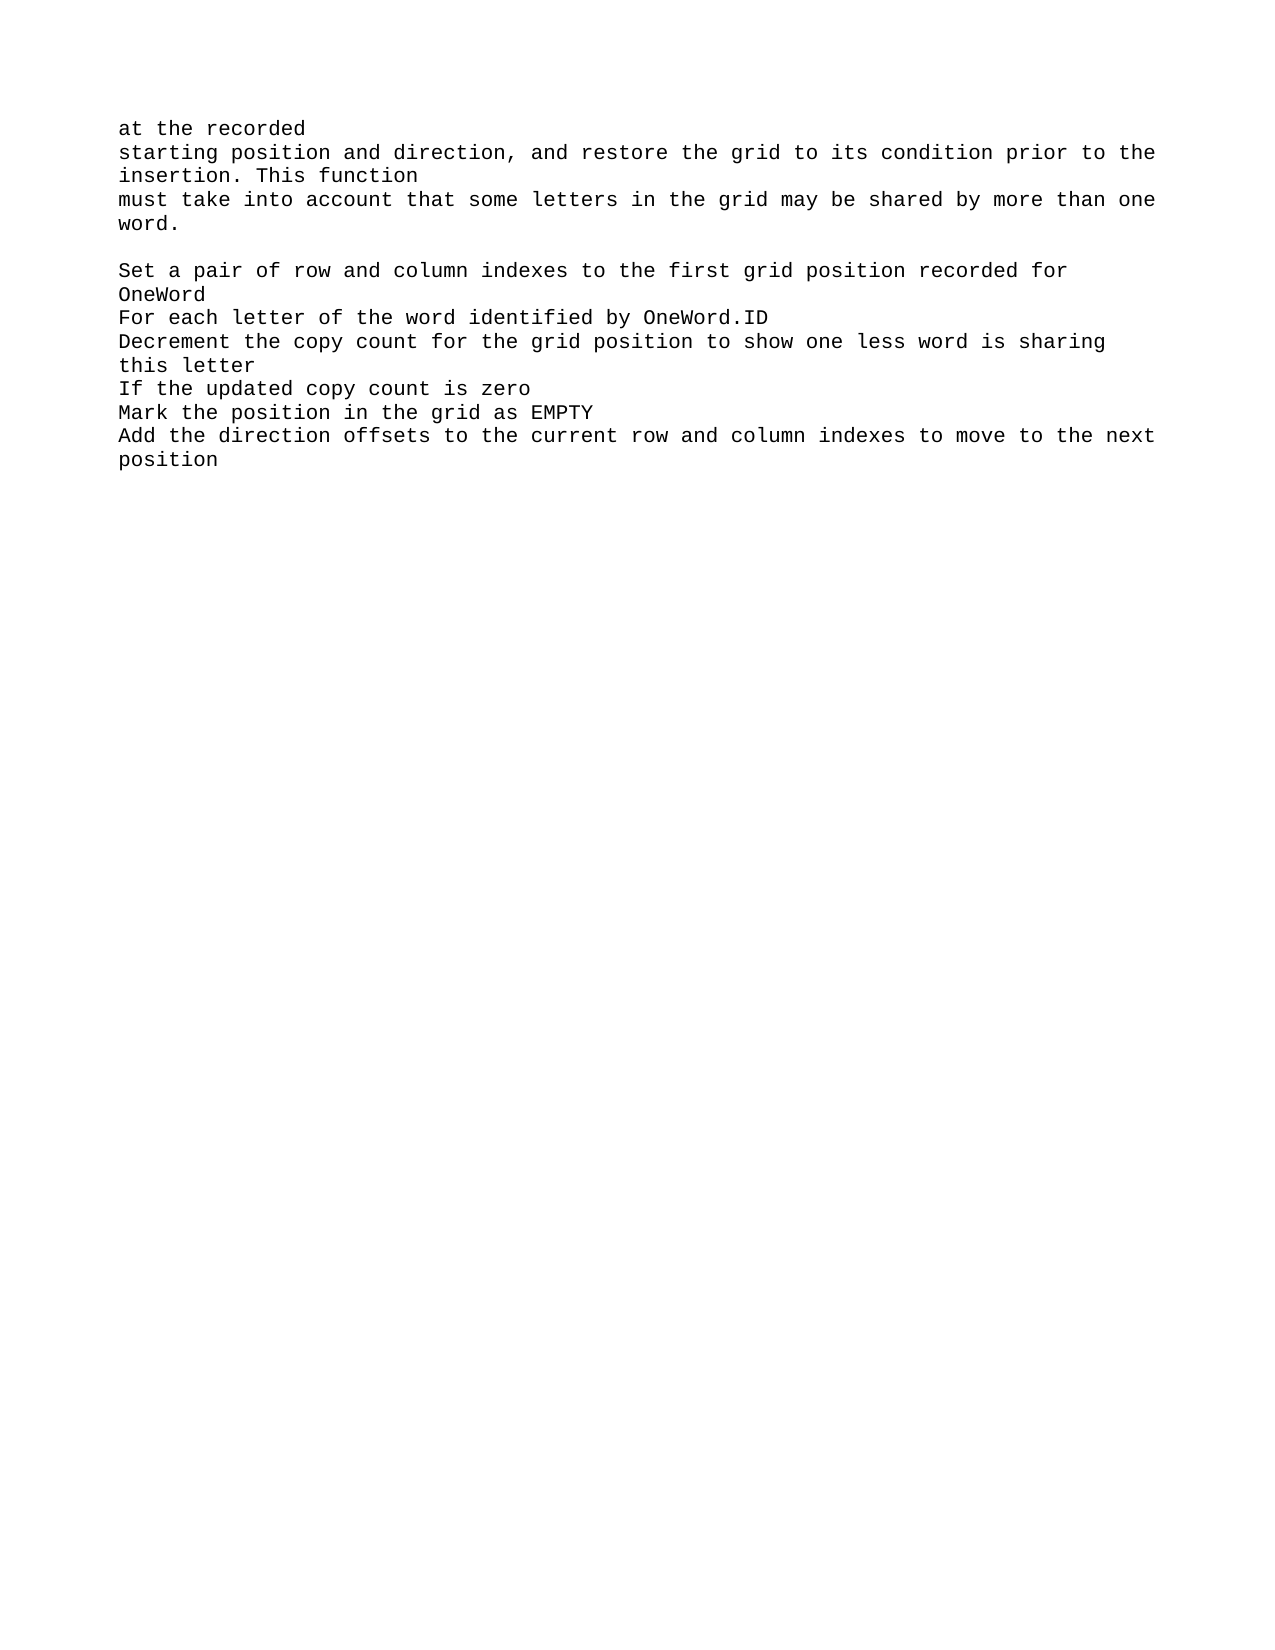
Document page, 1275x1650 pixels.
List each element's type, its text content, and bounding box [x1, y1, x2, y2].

text Add the direction offsets to the current row and column indexes to move to the next position [118, 426, 1157, 473]
text Mark the position in the grid as EMPTY [118, 402, 1157, 426]
text Decrement the copy count for the grid position to show one less word is sharing this letter [118, 331, 1157, 378]
text For each letter of the word identified by OneWord.ID [118, 307, 1157, 331]
text If the updated copy count is zero [118, 378, 1157, 402]
text Set a pair of row and column indexes to the first grid position recorded for OneWord [118, 260, 1157, 307]
text at the recorded [118, 118, 1157, 142]
text must take into account that some letters in the grid may be shared by more than one word. [118, 189, 1157, 236]
text starting position and direction, and restore the grid to its condition prior to the insertion. This function [118, 142, 1157, 189]
